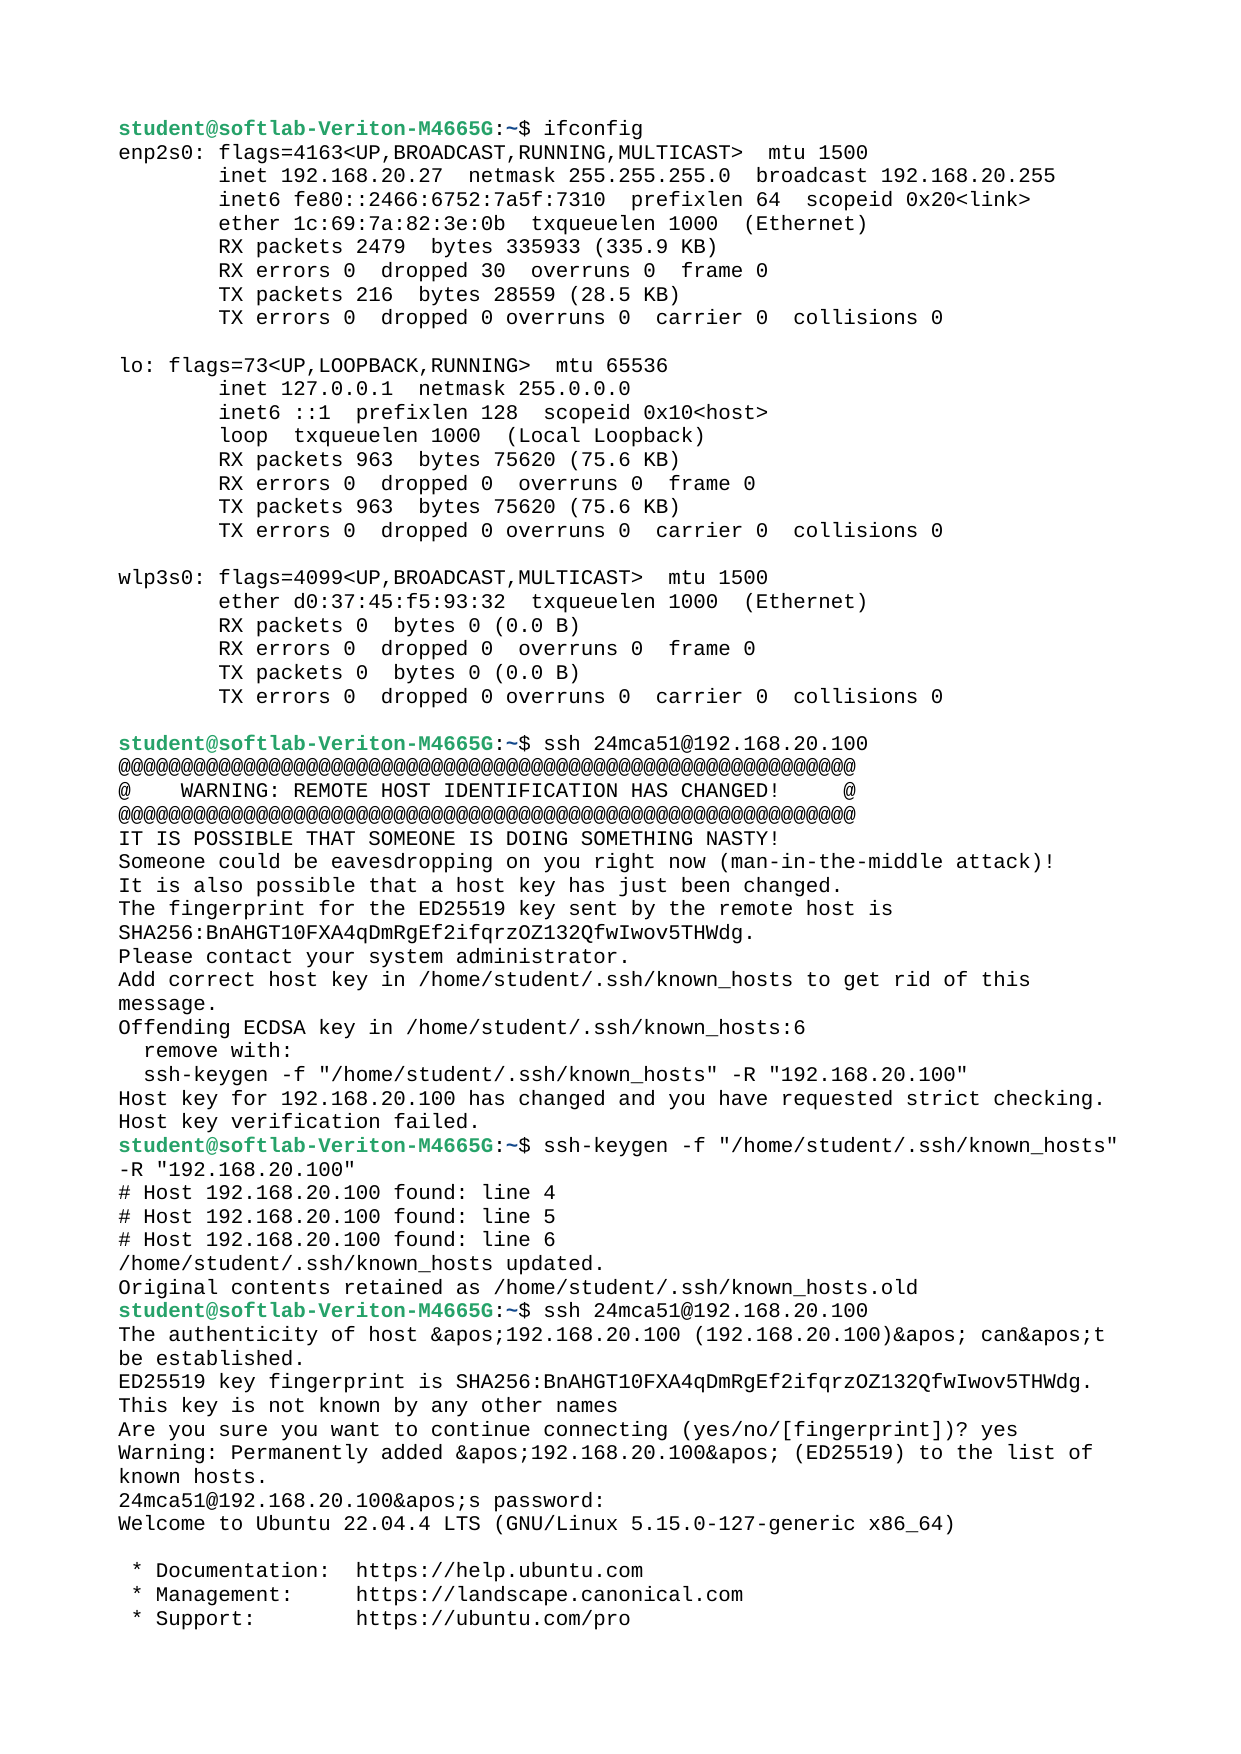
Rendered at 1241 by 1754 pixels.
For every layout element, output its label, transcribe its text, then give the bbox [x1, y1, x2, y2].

text The fingerprint for the ED25519 key sent by the remote host is [118, 898, 1122, 922]
text inet6 fe80::2466:6752:7a5f:7310 prefixlen 64 scopeid 0x20<link> [118, 189, 1122, 213]
text SHA256:BnAHGT10FXA4qDmRgEf2ifqrzOZ132QfwIwov5THWdg. [118, 922, 1122, 946]
text wlp3s0: flags=4099<UP,BROADCAST,MULTICAST> mtu 1500 [118, 567, 1122, 591]
text Host key verification failed. [118, 1111, 1122, 1135]
text RX packets 2479 bytes 335933 (335.9 KB) [118, 236, 1122, 260]
text remove with: [118, 1040, 1122, 1064]
text RX errors 0 dropped 0 overruns 0 frame 0 [118, 638, 1122, 662]
text RX errors 0 dropped 30 overruns 0 frame 0 [118, 260, 1122, 284]
text ED25519 key fingerprint is SHA256:BnAHGT10FXA4qDmRgEf2ifqrzOZ132QfwIwov5THWdg. [118, 1371, 1122, 1395]
text * Management: https://landscape.canonical.com [118, 1584, 1122, 1608]
text ssh-keygen -f "/home/student/.ssh/known_hosts" -R "192.168.20.100" [118, 1064, 1122, 1088]
text The authenticity of host &apos;192.168.20.100 (192.168.20.100)&apos; can&apos;t be established. [118, 1324, 1122, 1371]
text RX packets 0 bytes 0 (0.0 B) [118, 615, 1122, 638]
text * Support: https://ubuntu.com/pro [118, 1608, 1122, 1631]
text TX errors 0 dropped 0 overruns 0 carrier 0 collisions 0 [118, 520, 1122, 544]
text @@@@@@@@@@@@@@@@@@@@@@@@@@@@@@@@@@@@@@@@@@@@@@@@@@@@@@@@@@@ [118, 804, 1122, 827]
text inet 192.168.20.27 netmask 255.255.255.0 broadcast 192.168.20.255 [118, 165, 1122, 189]
text ether d0:37:45:f5:93:32 txqueuelen 1000 (Ethernet) [118, 591, 1122, 615]
text It is also possible that a host key has just been changed. [118, 875, 1122, 898]
text TX packets 963 bytes 75620 (75.6 KB) [118, 496, 1122, 520]
text /home/student/.ssh/known_hosts updated. [118, 1253, 1122, 1277]
text Offending ECDSA key in /home/student/.ssh/known_hosts:6 [118, 1017, 1122, 1040]
text Someone could be eavesdropping on you right now (man-in-the-middle attack)! [118, 851, 1122, 875]
text Are you sure you want to continue connecting (yes/no/[fingerprint])? yes [118, 1419, 1122, 1442]
text RX packets 963 bytes 75620 (75.6 KB) [118, 449, 1122, 473]
text student@softlab-Veriton-M4665G:~$ ssh-keygen -f "/home/student/.ssh/known_hosts" -R "192.168.20.100" [118, 1135, 1122, 1182]
text @@@@@@@@@@@@@@@@@@@@@@@@@@@@@@@@@@@@@@@@@@@@@@@@@@@@@@@@@@@ [118, 757, 1122, 780]
text TX errors 0 dropped 0 overruns 0 carrier 0 collisions 0 [118, 686, 1122, 709]
text TX packets 216 bytes 28559 (28.5 KB) [118, 284, 1122, 307]
text Original contents retained as /home/student/.ssh/known_hosts.old [118, 1277, 1122, 1300]
text inet 127.0.0.1 netmask 255.0.0.0 [118, 378, 1122, 402]
text student@softlab-Veriton-M4665G:~$ ifconfig [118, 118, 1122, 142]
text lo: flags=73<UP,LOOPBACK,RUNNING> mtu 65536 [118, 354, 1122, 378]
text # Host 192.168.20.100 found: line 6 [118, 1229, 1122, 1253]
text student@softlab-Veriton-M4665G:~$ ssh 24mca51@192.168.20.100 [118, 733, 1122, 757]
text Welcome to Ubuntu 22.04.4 LTS (GNU/Linux 5.15.0-127-generic x86_64) [118, 1513, 1122, 1537]
text @ WARNING: REMOTE HOST IDENTIFICATION HAS CHANGED! @ [118, 780, 1122, 804]
text Warning: Permanently added &apos;192.168.20.100&apos; (ED25519) to the list of known hosts. [118, 1442, 1122, 1489]
text enp2s0: flags=4163<UP,BROADCAST,RUNNING,MULTICAST> mtu 1500 [118, 142, 1122, 165]
text RX errors 0 dropped 0 overruns 0 frame 0 [118, 473, 1122, 496]
text ether 1c:69:7a:82:3e:0b txqueuelen 1000 (Ethernet) [118, 213, 1122, 236]
text inet6 ::1 prefixlen 128 scopeid 0x10<host> [118, 402, 1122, 426]
text TX errors 0 dropped 0 overruns 0 carrier 0 collisions 0 [118, 307, 1122, 331]
text IT IS POSSIBLE THAT SOMEONE IS DOING SOMETHING NASTY! [118, 827, 1122, 851]
text student@softlab-Veriton-M4665G:~$ ssh 24mca51@192.168.20.100 [118, 1300, 1122, 1324]
text * Documentation: https://help.ubuntu.com [118, 1561, 1122, 1584]
text Add correct host key in /home/student/.ssh/known_hosts to get rid of this message. [118, 969, 1122, 1017]
text 24mca51@192.168.20.100&apos;s password: [118, 1489, 1122, 1513]
text Host key for 192.168.20.100 has changed and you have requested strict checking. [118, 1088, 1122, 1111]
text This key is not known by any other names [118, 1395, 1122, 1419]
text TX packets 0 bytes 0 (0.0 B) [118, 662, 1122, 686]
text Please contact your system administrator. [118, 946, 1122, 969]
text # Host 192.168.20.100 found: line 4 [118, 1182, 1122, 1206]
text loop txqueuelen 1000 (Local Loopback) [118, 426, 1122, 449]
text # Host 192.168.20.100 found: line 5 [118, 1206, 1122, 1229]
